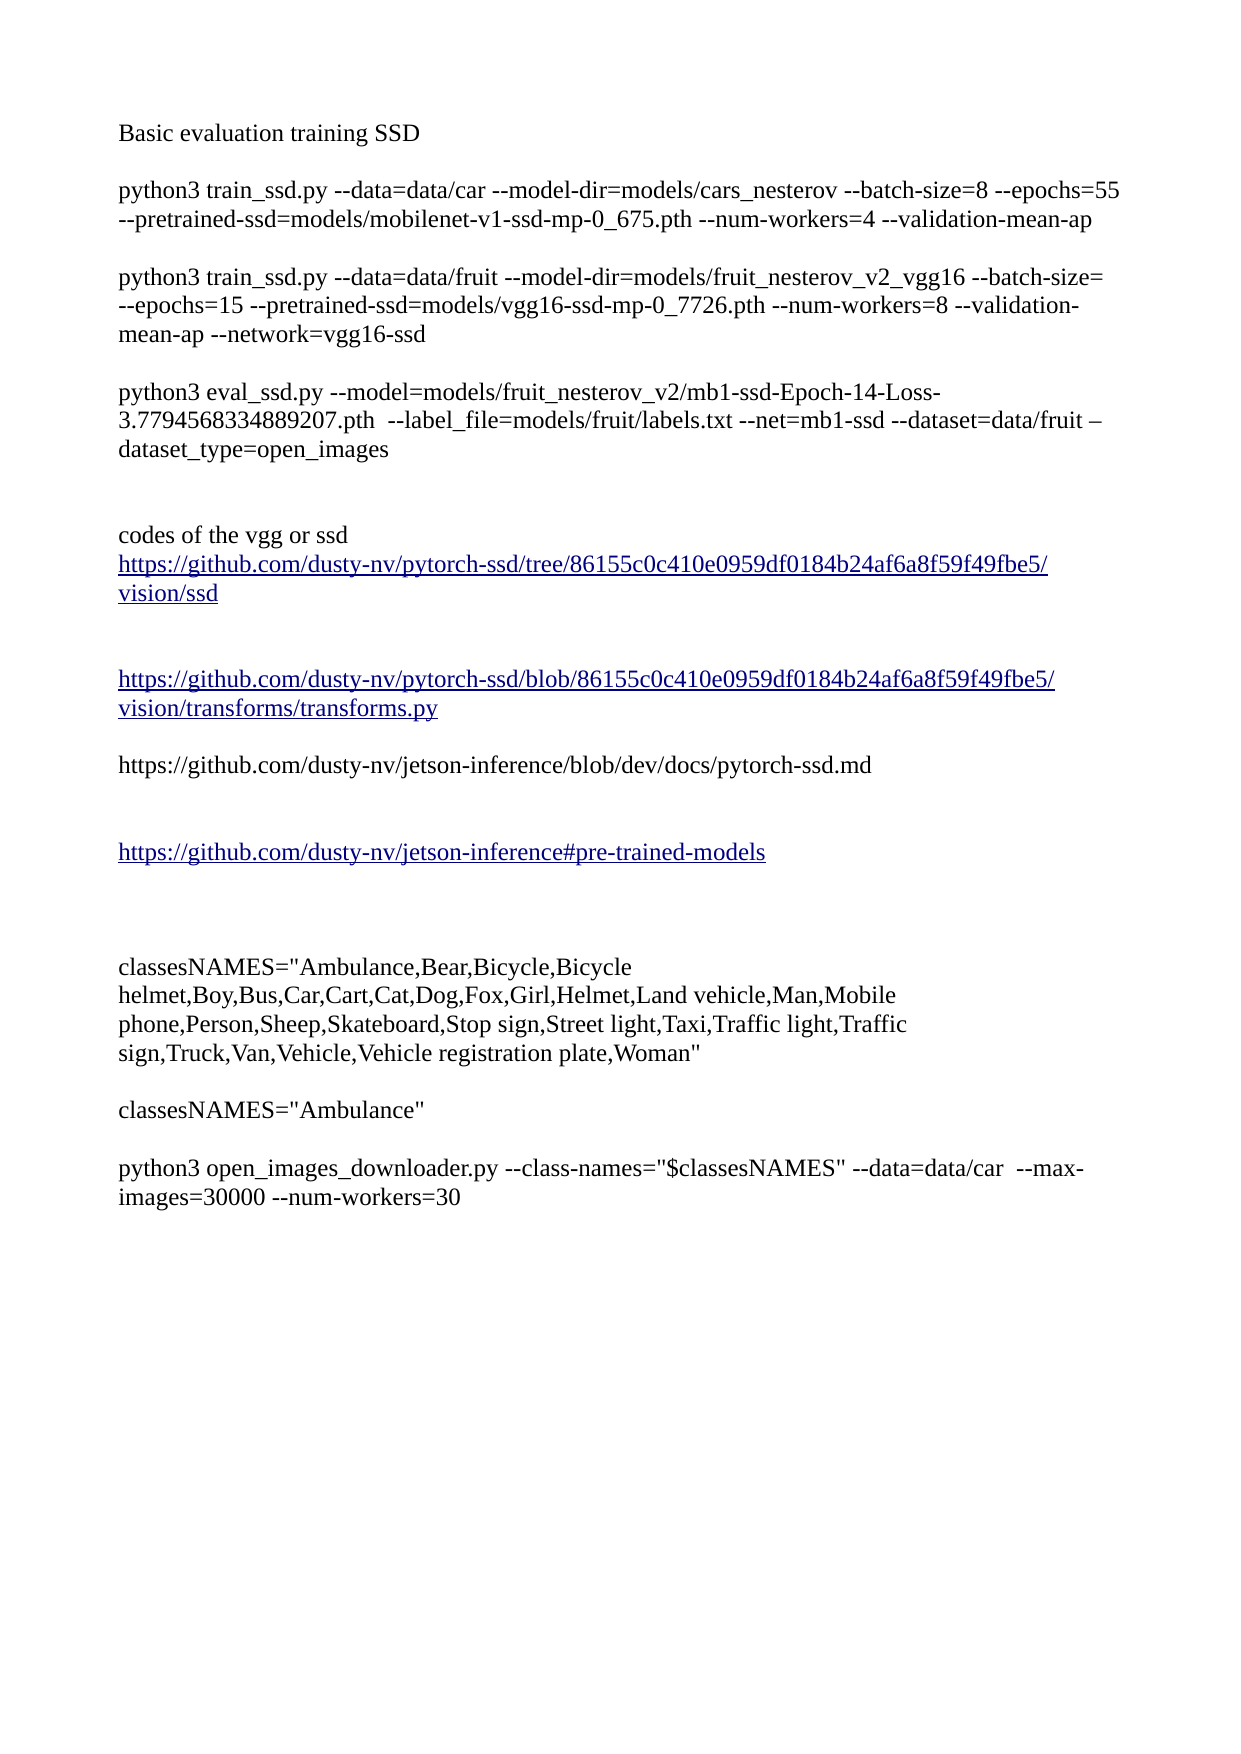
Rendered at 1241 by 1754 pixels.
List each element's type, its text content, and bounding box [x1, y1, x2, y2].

text classesNAMES="Ambulance" [118, 1096, 1122, 1124]
text https://github.com/dusty-nv/jetson-inference/blob/dev/docs/pytorch-ssd.md [118, 751, 1122, 779]
text https://github.com/dusty-nv/pytorch-ssd/tree/86155c0c410e0959df0184b24af6a8f59f49fbe5/vision/ssd [118, 549, 1122, 607]
text codes of the vgg or ssd [118, 521, 1122, 549]
text python3 eval_ssd.py --model=models/fruit_nesterov_v2/mb1-ssd-Epoch-14-Loss-3.7794568334889207.pth --label_file=models/fruit/labels.txt --net=mb1-ssd --dataset=data/fruit –dataset_type=open_images [118, 377, 1122, 463]
text python3 train_ssd.py --data=data/fruit --model-dir=models/fruit_nesterov_v2_vgg16 --batch-size= --epochs=15 --pretrained-ssd=models/vgg16-ssd-mp-0_7726.pth --num-workers=8 --validation-mean-ap --network=vgg16-ssd [118, 262, 1122, 348]
text python3 train_ssd.py --data=data/car --model-dir=models/cars_nesterov --batch-size=8 --epochs=55 --pretrained-ssd=models/mobilenet-v1-ssd-mp-0_675.pth --num-workers=4 --validation-mean-ap [118, 176, 1122, 233]
text https://github.com/dusty-nv/jetson-inference#pre-trained-models [118, 837, 1122, 866]
text Basic evaluation training SSD [118, 118, 1122, 147]
text python3 open_images_downloader.py --class-names="$classesNAMES" --data=data/car --max-images=30000 --num-workers=30 [118, 1153, 1122, 1211]
text classesNAMES="Ambulance,Bear,Bicycle,Bicycle helmet,Boy,Bus,Car,Cart,Cat,Dog,Fox,Girl,Helmet,Land vehicle,Man,Mobile phone,Person,Sheep,Skateboard,Stop sign,Street light,Taxi,Traffic light,Traffic sign,Truck,Van,Vehicle,Vehicle registration plate,Woman" [118, 952, 1122, 1067]
text https://github.com/dusty-nv/pytorch-ssd/blob/86155c0c410e0959df0184b24af6a8f59f49fbe5/vision/transforms/transforms.py [118, 664, 1122, 722]
